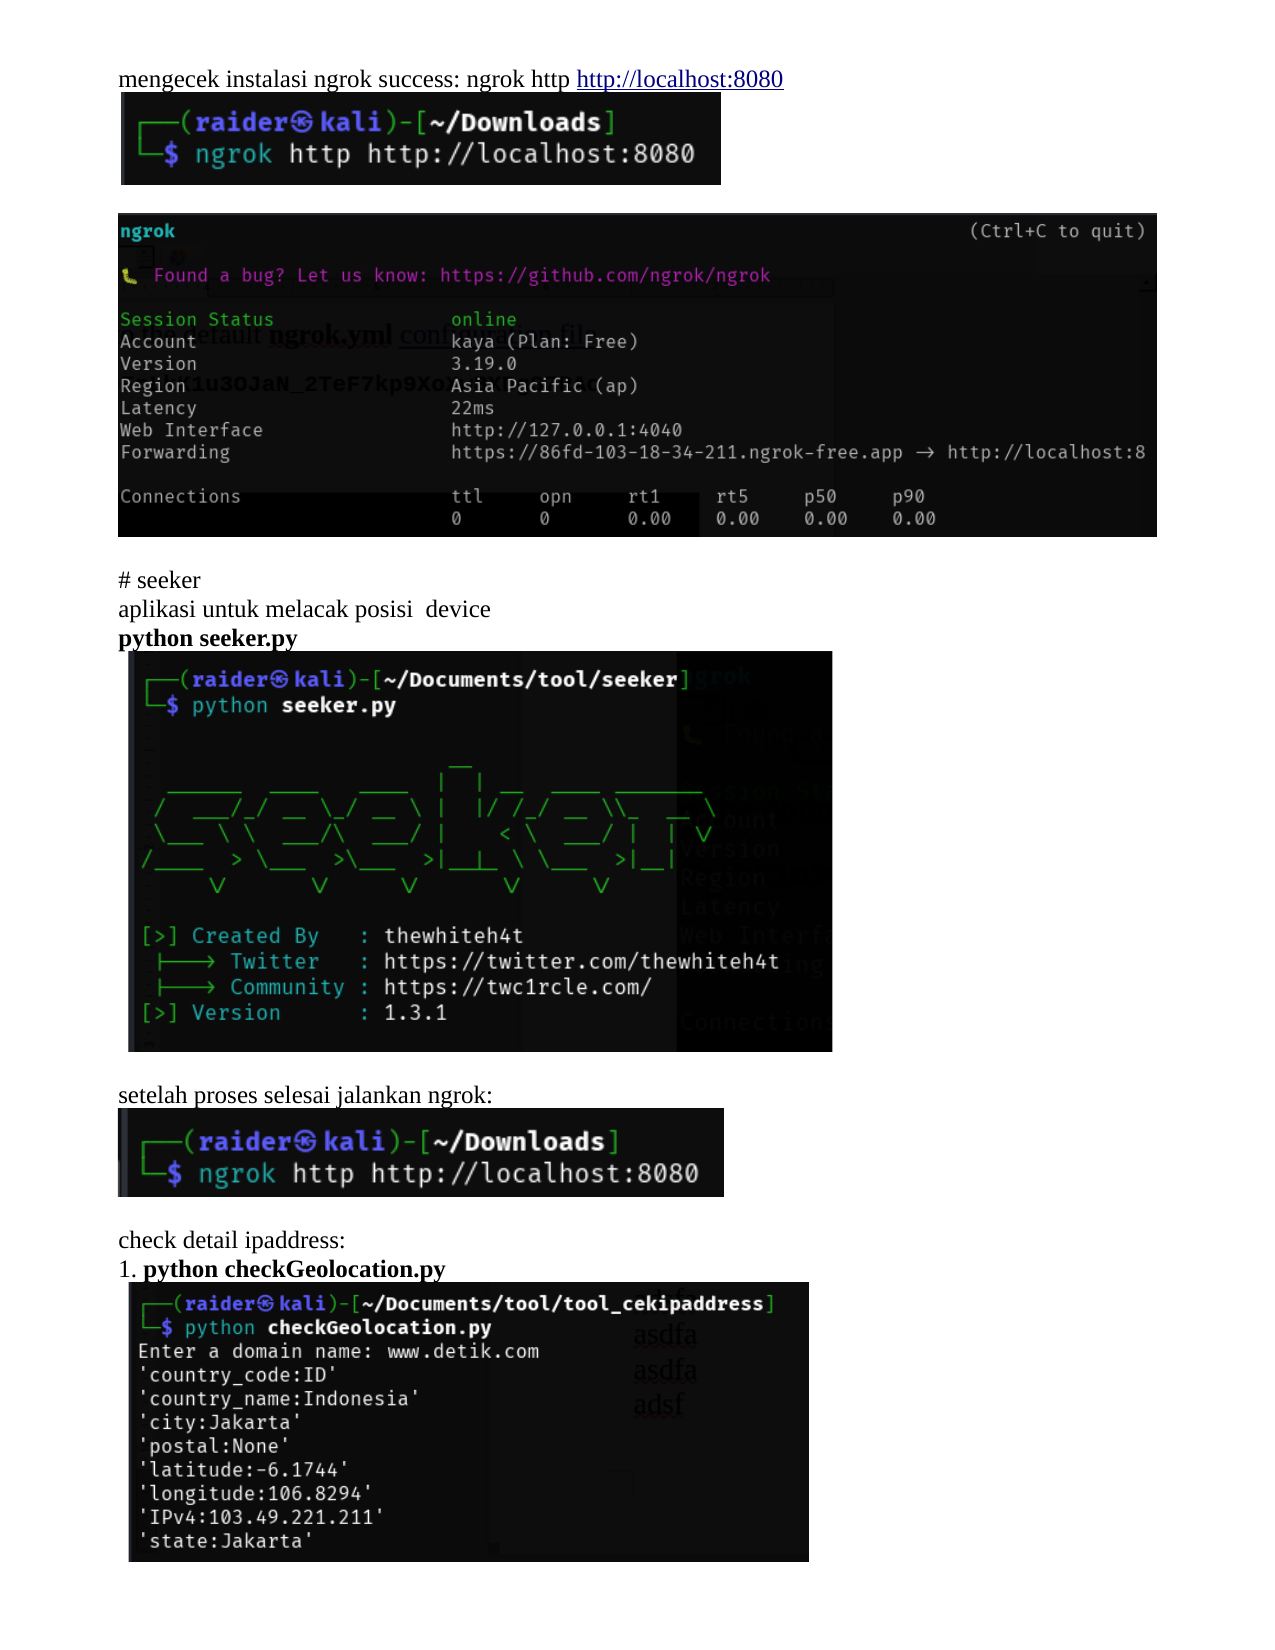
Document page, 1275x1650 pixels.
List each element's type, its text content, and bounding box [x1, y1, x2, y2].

picture [128, 651, 833, 1052]
text mengecek instalasi ngrok success: ngrok http http://localhost:8080 [118, 64, 1157, 92]
text check detail ipaddress: [118, 1225, 1157, 1254]
text # seeker [118, 565, 1157, 594]
text setelah proses selesai jalankan ngrok: [118, 1080, 1157, 1109]
picture [117, 1108, 724, 1197]
picture [118, 213, 1157, 537]
picture [121, 92, 721, 185]
picture [128, 1282, 809, 1562]
text aplikasi untuk melacak posisi device [118, 594, 1157, 623]
text python seeker.py [118, 623, 1157, 651]
text 1. python checkGeolocation.py [118, 1254, 1157, 1283]
